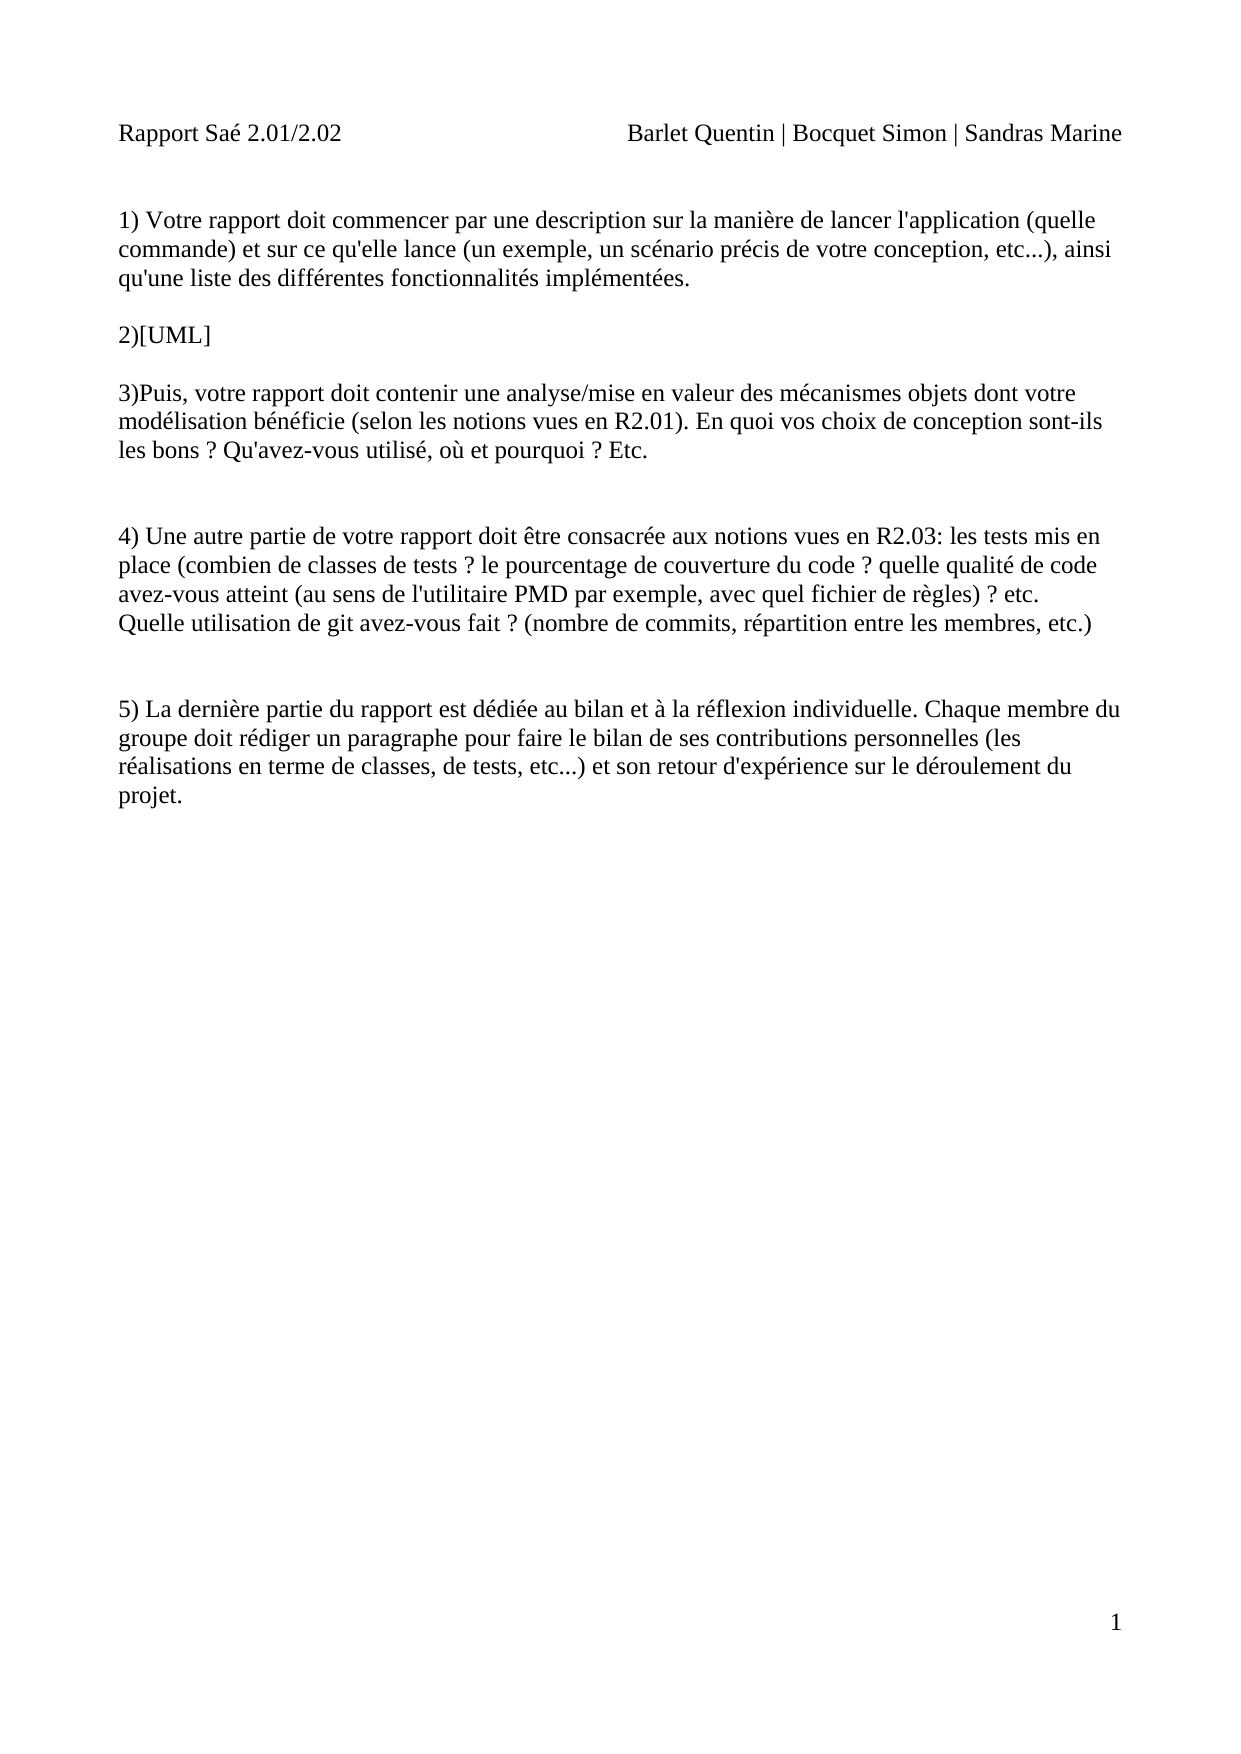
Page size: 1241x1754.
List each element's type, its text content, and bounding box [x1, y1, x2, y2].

text 4) Une autre partie de votre rapport doit être consacrée aux notions vues en R2.03: les tests mis en place (combien de classes de tests ? le pourcentage de couverture du code ? quelle qualité de code avez-vous atteint (au sens de l'utilitaire PMD par exemple, avec quel fichier de règles) ? etc. Quelle utilisation de git avez-vous fait ? (nombre de commits, répartition entre les membres, etc.) [118, 521, 1122, 636]
text 3)Puis, votre rapport doit contenir une analyse/mise en valeur des mécanismes objets dont votre modélisation bénéficie (selon les notions vues en R2.01). En quoi vos choix de conception sont-ils les bons ? Qu'avez-vous utilisé, où et pourquoi ? Etc. [118, 349, 1122, 464]
text 5) La dernière partie du rapport est dédiée au bilan et à la réflexion individuelle. Chaque membre du groupe doit rédiger un paragraphe pour faire le bilan de ses contributions personnelles (les réalisations en terme de classes, de tests, etc...) et son retour d'expérience sur le déroulement du projet. [118, 665, 1122, 809]
text 2)[UML] [118, 320, 1122, 349]
text 1) Votre rapport doit commencer par une description sur la manière de lancer l'application (quelle commande) et sur ce qu'elle lance (un exemple, un scénario précis de votre conception, etc...), ainsi qu'une liste des différentes fonctionnalités implémentées. [118, 205, 1122, 291]
